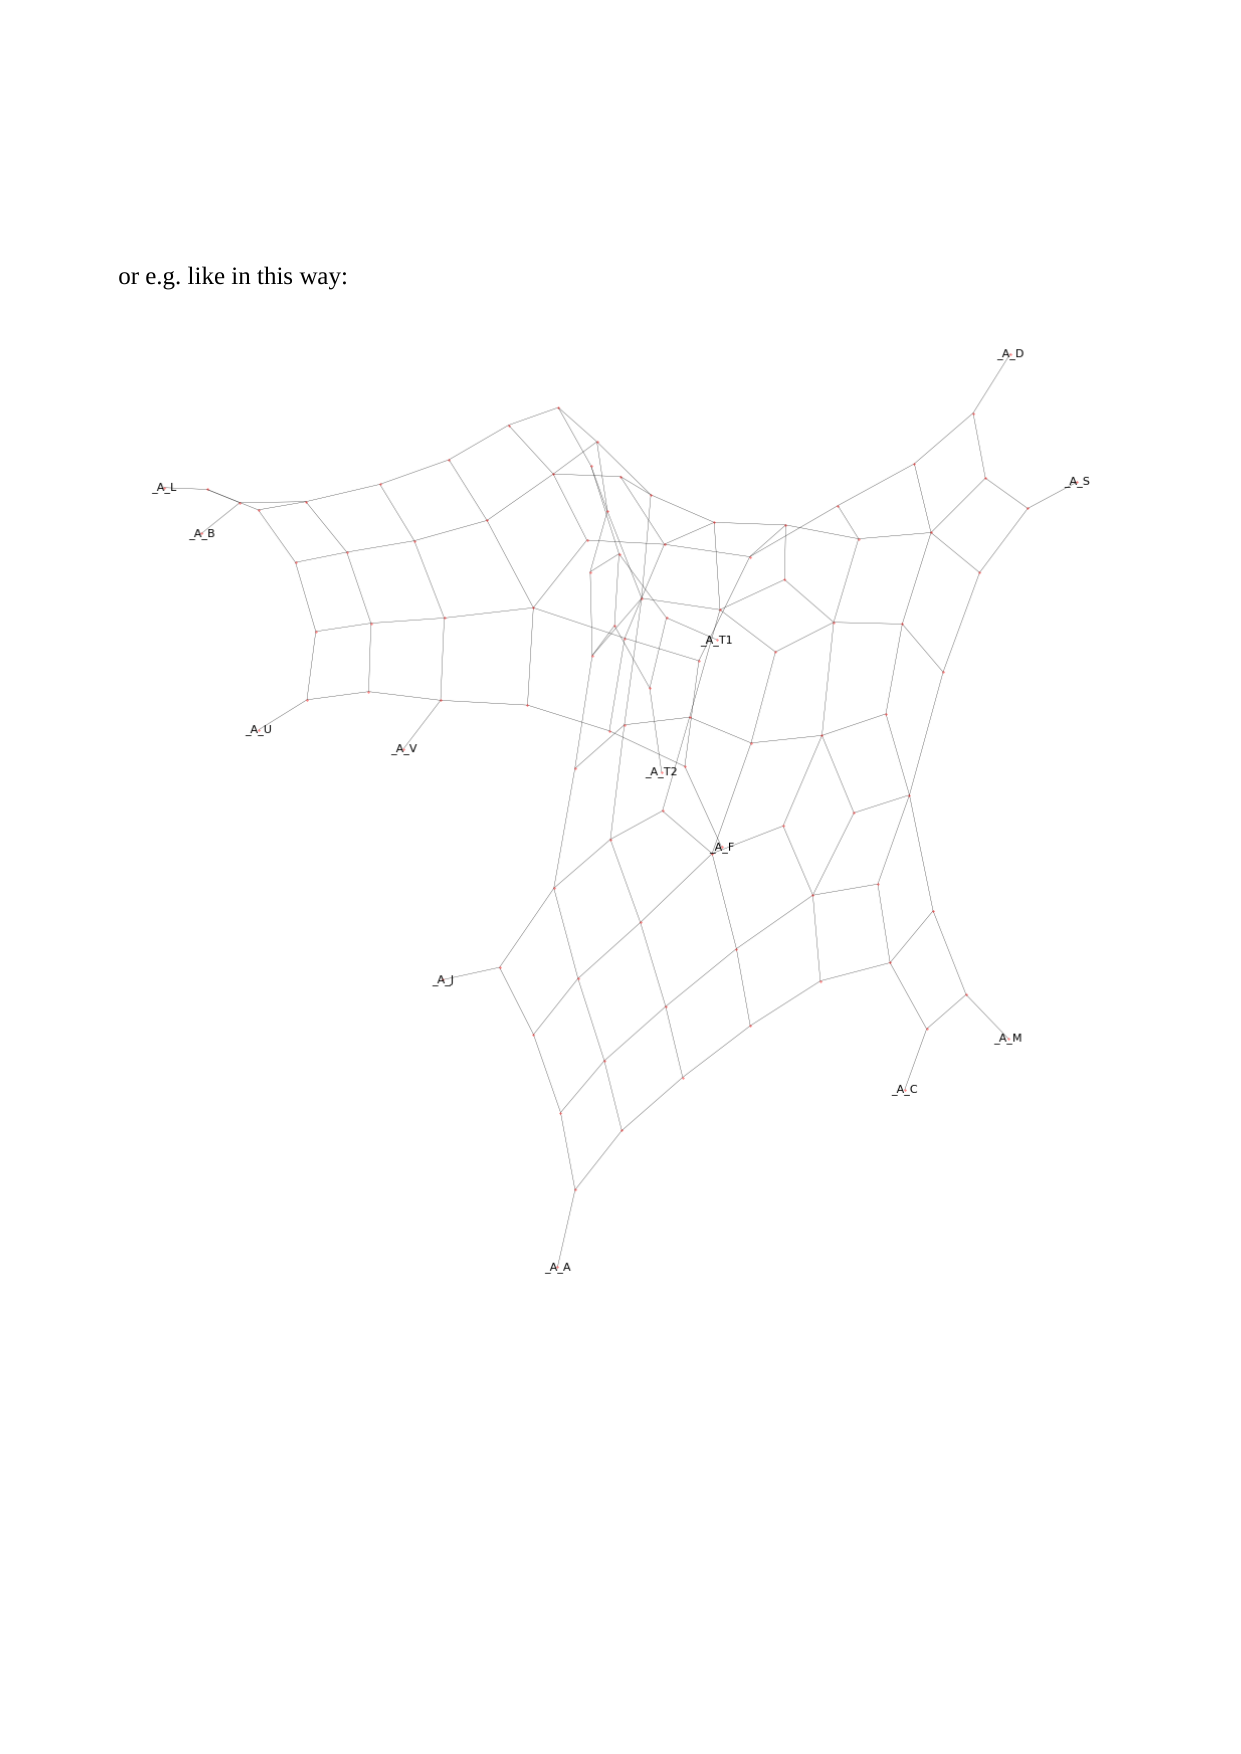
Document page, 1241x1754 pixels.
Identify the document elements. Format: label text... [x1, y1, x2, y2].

picture [118, 308, 1123, 1313]
text or e.g. like in this way: [118, 261, 1122, 290]
